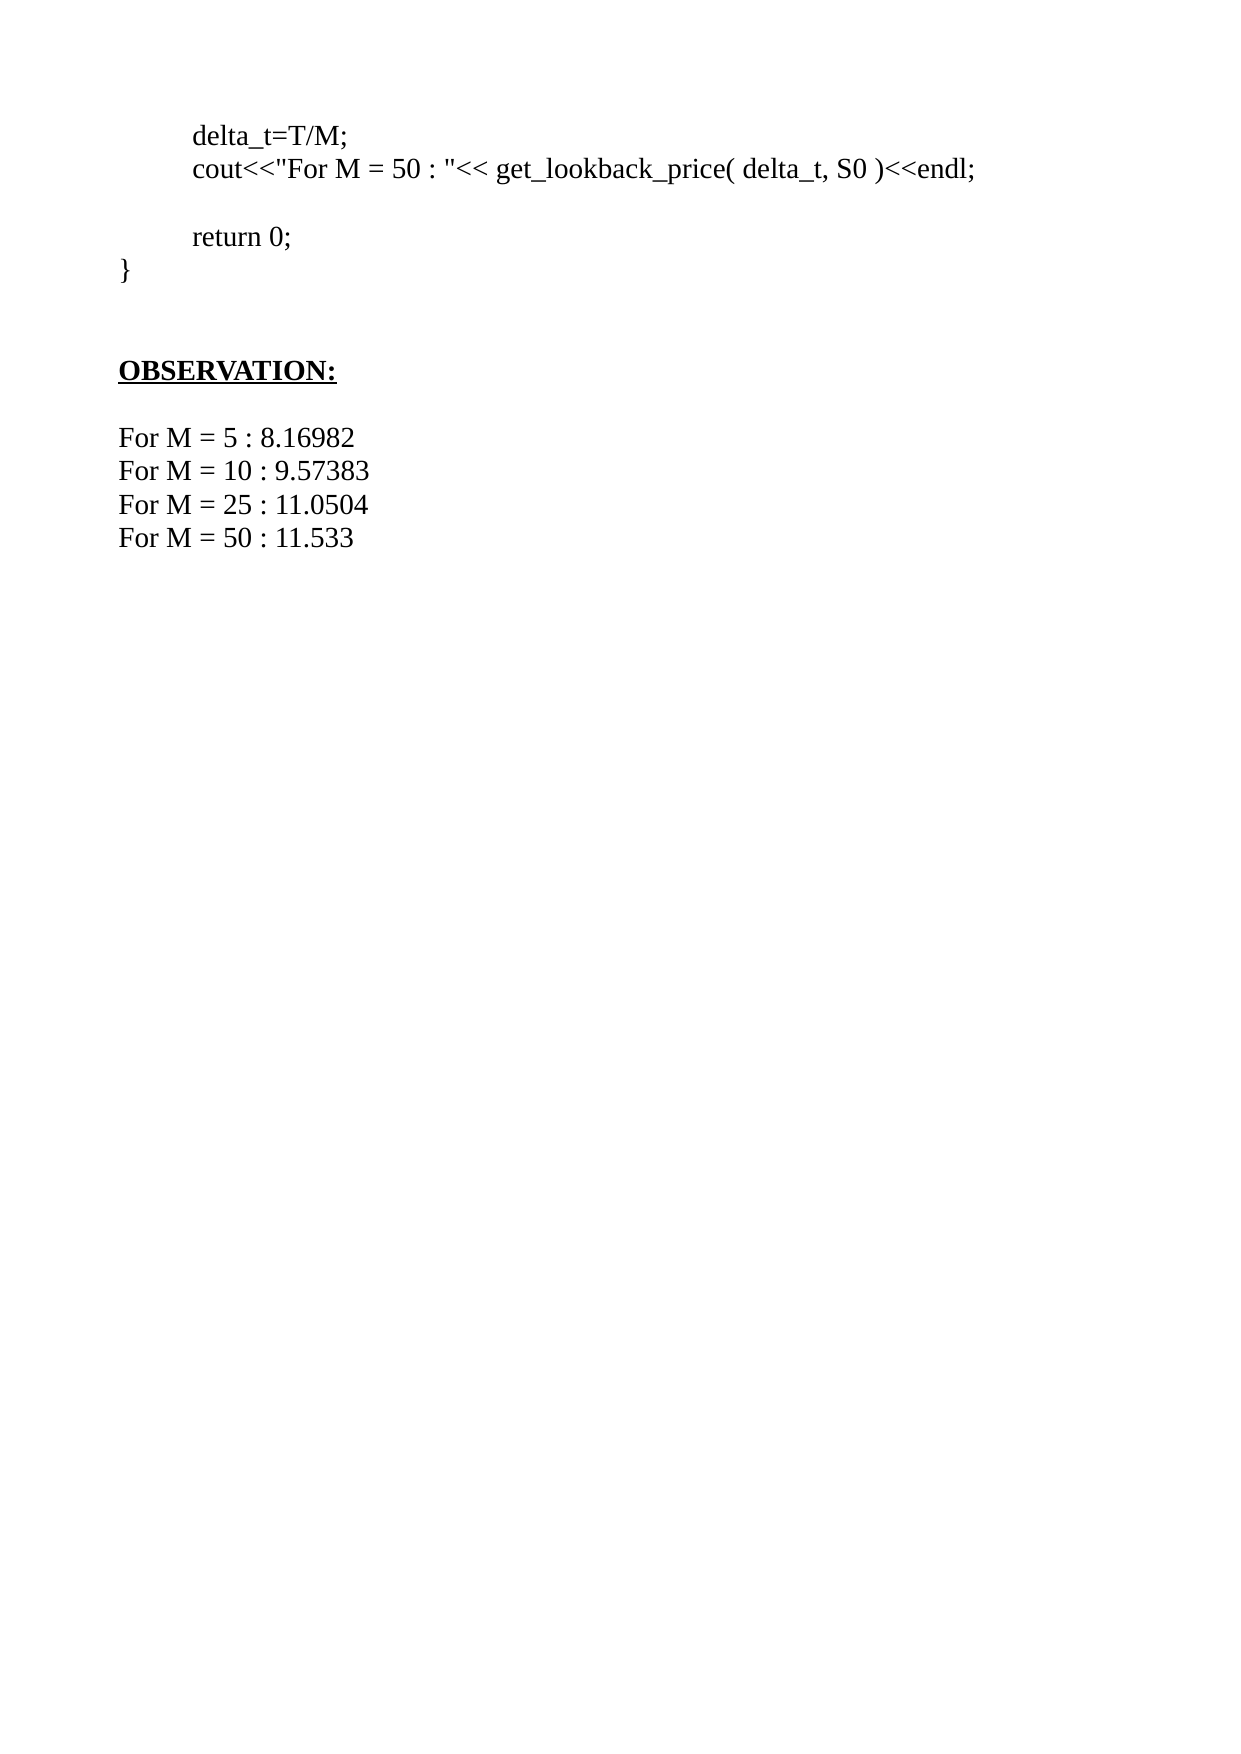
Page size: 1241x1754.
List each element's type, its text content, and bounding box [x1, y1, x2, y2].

text For M = 50 : 11.533 [118, 521, 1122, 554]
text cout<<"For M = 50 : "<< get_lookback_price( delta_t, S0 )<<endl; [118, 152, 1122, 185]
text delta_t=T/M; [118, 118, 1122, 152]
text For M = 5 : 8.16982 [118, 420, 1122, 453]
text For M = 25 : 11.0504 [118, 487, 1122, 521]
text OBSERVATION: [118, 353, 1122, 386]
text } [118, 252, 1122, 286]
text return 0; [118, 219, 1122, 252]
text For M = 10 : 9.57383 [118, 453, 1122, 487]
